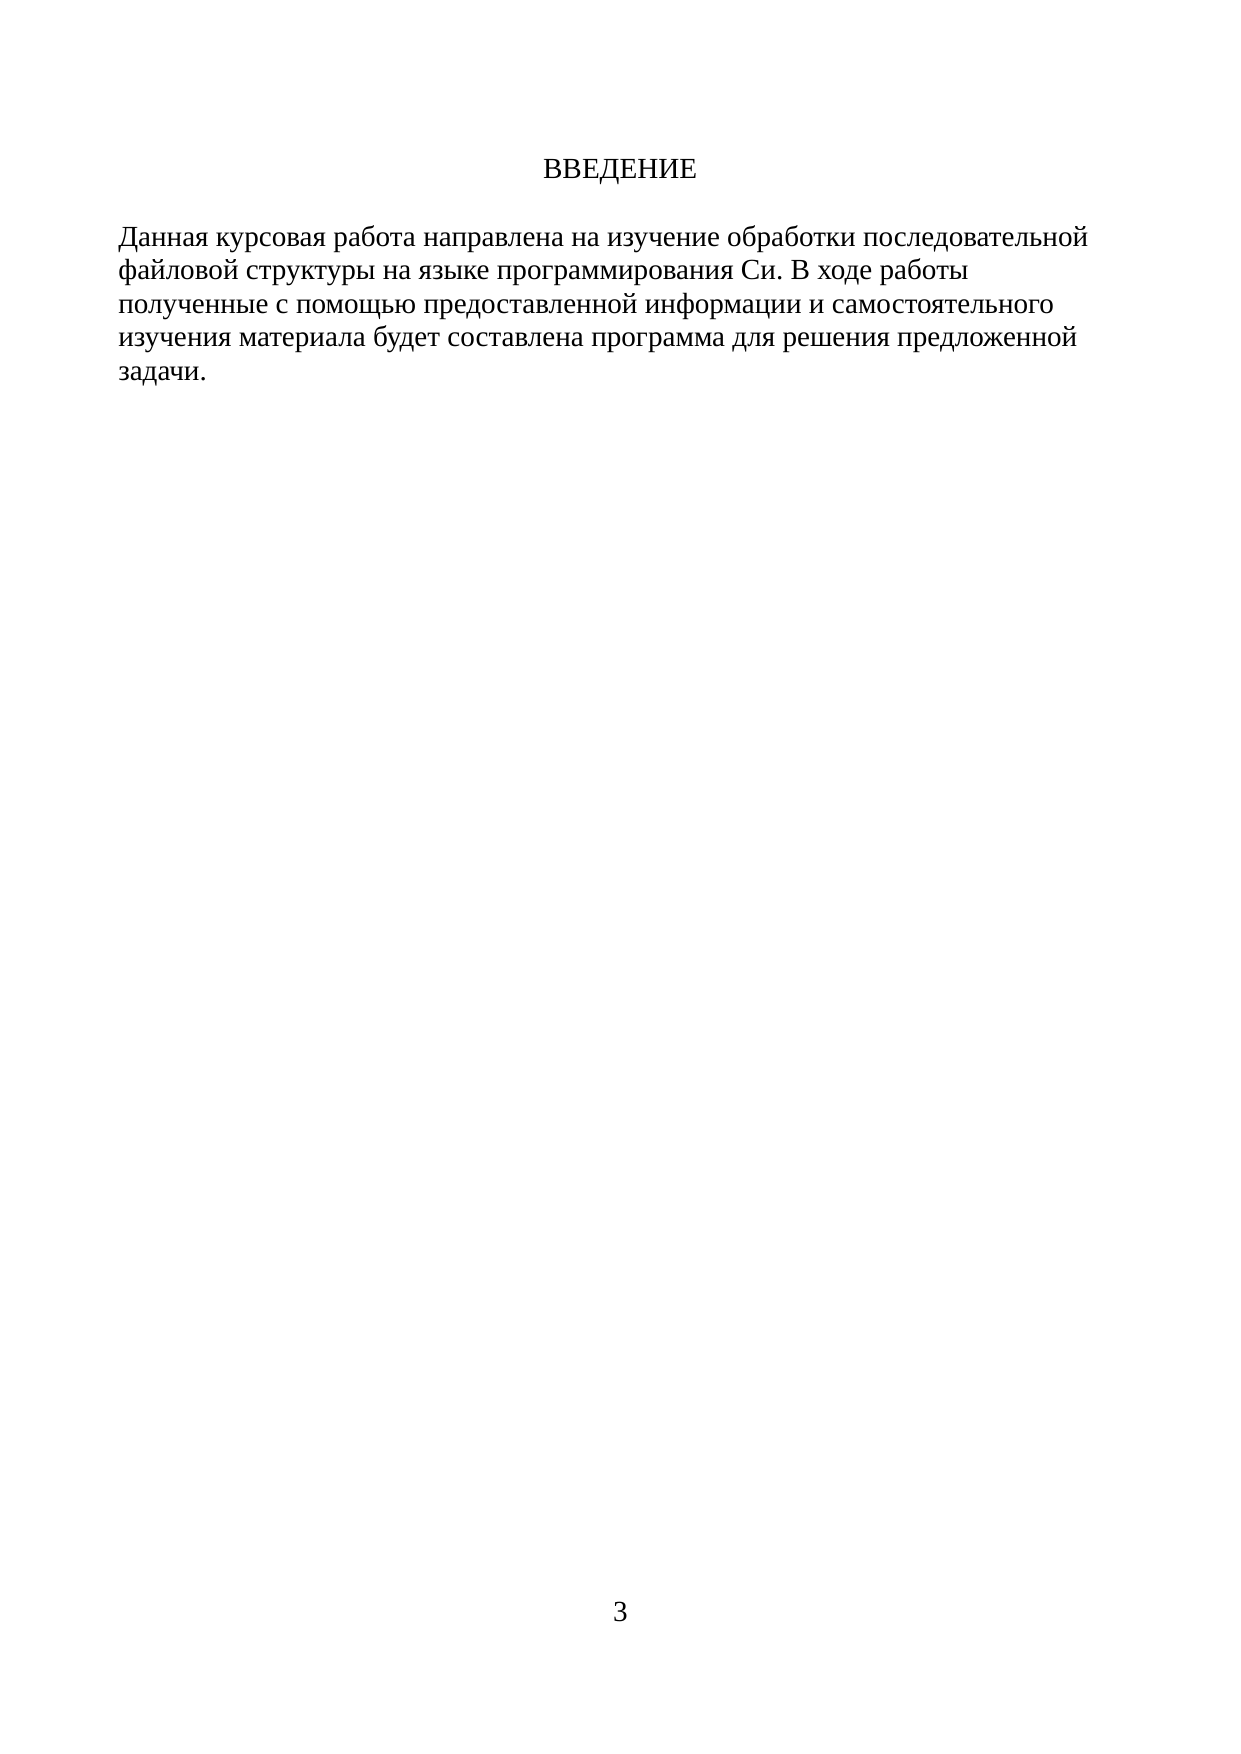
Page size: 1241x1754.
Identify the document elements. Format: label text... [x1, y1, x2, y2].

text ВВЕДЕНИЕ [118, 152, 1122, 185]
text 3 [118, 1594, 1122, 1627]
text Данная курсовая работа направлена на изучение обработки последовательной файловой структуры на языке программирования Си. В ходе работы полученные с помощью предоставленной информации и самостоятельного изучения материала будет составлена программа для решения предложенной задачи. [118, 219, 1122, 386]
